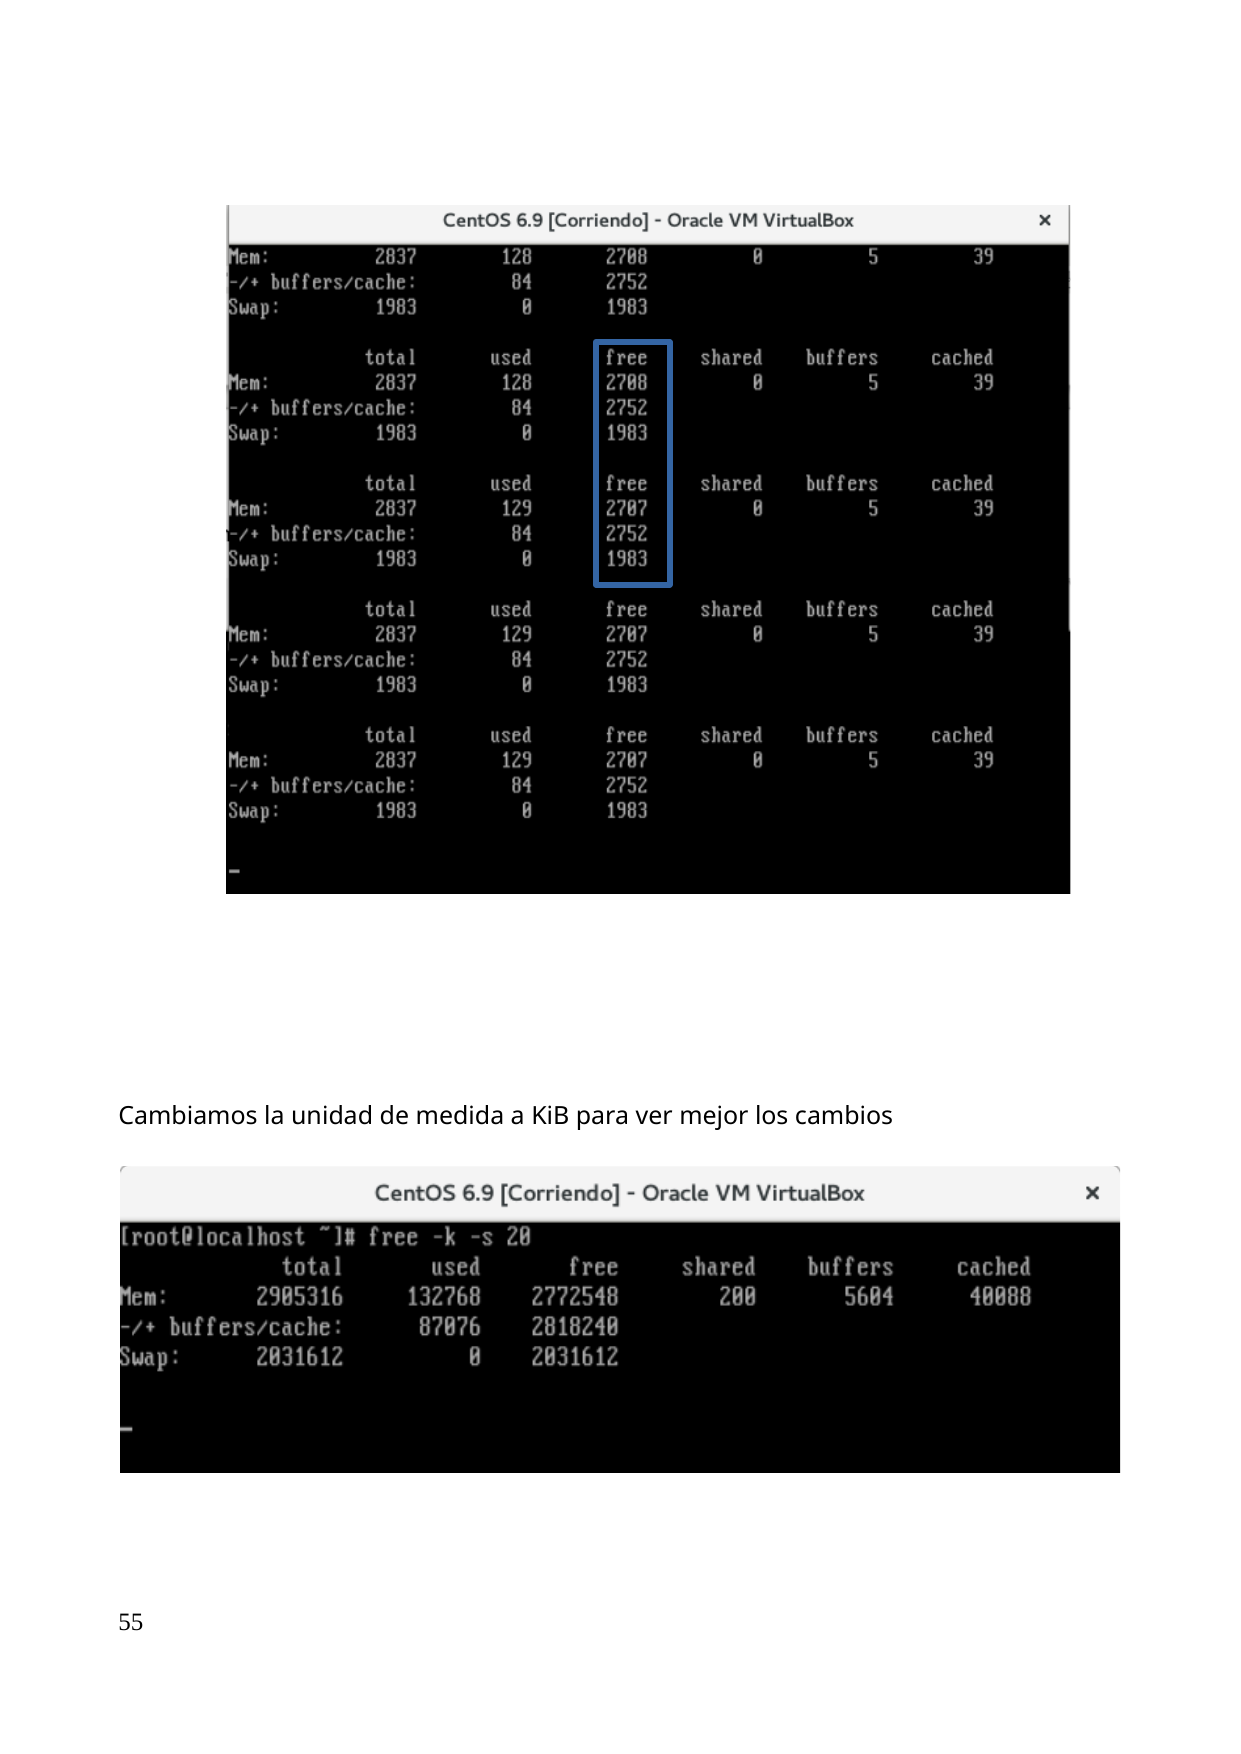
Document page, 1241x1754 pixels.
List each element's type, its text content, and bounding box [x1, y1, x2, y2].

text Cambiamos la unidad de medida a KiB para ver mejor los cambios [118, 1098, 1122, 1132]
picture [120, 1166, 1121, 1473]
picture [226, 205, 1071, 894]
